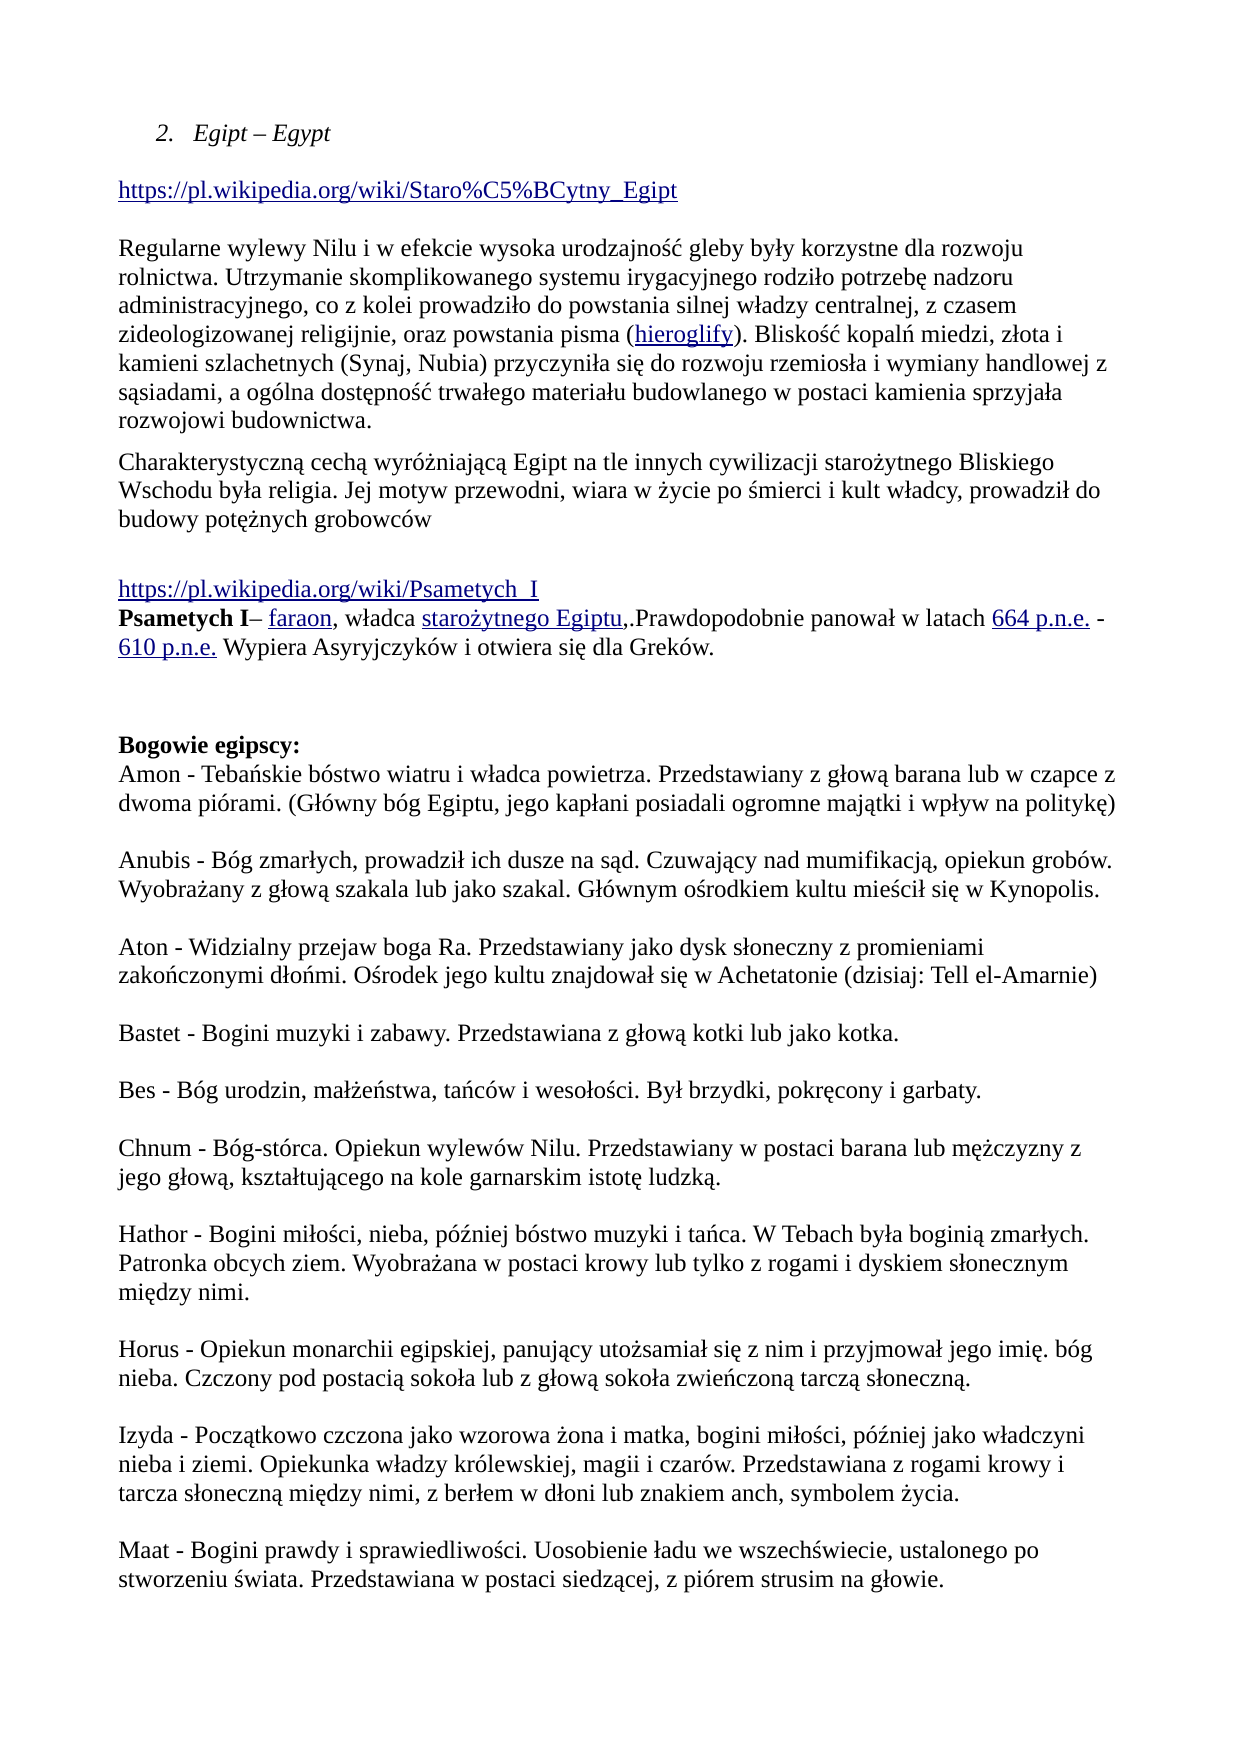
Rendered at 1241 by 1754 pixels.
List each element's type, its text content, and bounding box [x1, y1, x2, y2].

text Bogowie egipscy: [118, 731, 1122, 759]
text https://pl.wikipedia.org/wiki/Staro%C5%BCytny_Egipt [118, 176, 1122, 204]
text Psametych I– faraon, władca starożytnego Egiptu,.Prawdopodobnie panował w latach 664 p.n.e. - 610 p.n.e. Wypiera Asyryjczyków i otwiera się dla Greków. [118, 603, 1122, 661]
list Egipt – Egypt [156, 118, 1122, 147]
text Charakterystyczną cechą wyróżniającą Egipt na tle innych cywilizacji starożytnego Bliskiego Wschodu była religia. Jej motyw przewodni, wiara w życie po śmierci i kult władcy, prowadził do budowy potężnych grobowców [118, 447, 1122, 533]
text Amon - Tebańskie bóstwo wiatru i władca powietrza. Przedstawiany z głową barana lub w czapce z dwoma piórami. (Główny bóg Egiptu, jego kapłani posiadali ogromne majątki i wpływ na politykę) Anubis - Bóg zmarłych, prowadził ich dusze na sąd. Czuwający nad mumifikacją, opiekun grobów. Wyobrażany z głową szakala lub jako szakal. Głównym ośrodkiem kultu mieścił się w Kynopolis. Aton - Widzialny przejaw boga Ra. Przedstawiany jako dysk słoneczny z promieniami zakończonymi dłońmi. Ośrodek jego kultu znajdował się w Achetatonie (dzisiaj: Tell el-Amarnie) Bastet - Bogini muzyki i zabawy. Przedstawiana z głową kotki lub jako kotka. Bes - Bóg urodzin, małżeństwa, tańców i wesołości. Był brzydki, pokręcony i garbaty. Chnum - Bóg-stórca. Opiekun wylewów Nilu. Przedstawiany w postaci barana lub mężczyzny z jego głową, kształtującego na kole garnarskim istotę ludzką. Hathor - Bogini miłości, nieba, później bóstwo muzyki i tańca. W Tebach była boginią zmarłych. Patronka obcych ziem. Wyobrażana w postaci krowy lub tylko z rogami i dyskiem słonecznym między nimi. Horus - Opiekun monarchii egipskiej, panujący utożsamiał się z nim i przyjmował jego imię. bóg nieba. Czczony pod postacią sokoła lub z głową sokoła zwieńczoną tarczą słoneczną. Izyda - Początkowo czczona jako wzorowa żona i matka, bogini miłości, później jako władczyni nieba i ziemi. Opiekunka władzy królewskiej, magii i czarów. Przedstawiana z rogami krowy i tarcza słoneczną między nimi, z berłem w dłoni lub znakiem anch, symbolem życia. Maat - Bogini prawdy i sprawiedliwości. Uosobienie ładu we wszechświecie, ustalonego po stworzeniu świata. Przedstawiana w postaci siedzącej, z piórem strusim na głowie. [118, 759, 1122, 1622]
text Regularne wylewy Nilu i w efekcie wysoka urodzajność gleby były korzystne dla rozwoju rolnictwa. Utrzymanie skomplikowanego systemu irygacyjnego rodziło potrzebę nadzoru administracyjnego, co z kolei prowadziło do powstania silnej władzy centralnej, z czasem zideologizowanej religijnie, oraz powstania pisma (hieroglify). Bliskość kopalń miedzi, złota i kamieni szlachetnych (Synaj, Nubia) przyczyniła się do rozwoju rzemiosła i wymiany handlowej z sąsiadami, a ogólna dostępność trwałego materiału budowlanego w postaci kamienia sprzyjała rozwojowi budownictwa. [118, 233, 1122, 434]
text https://pl.wikipedia.org/wiki/Psametych_I [118, 574, 1122, 603]
